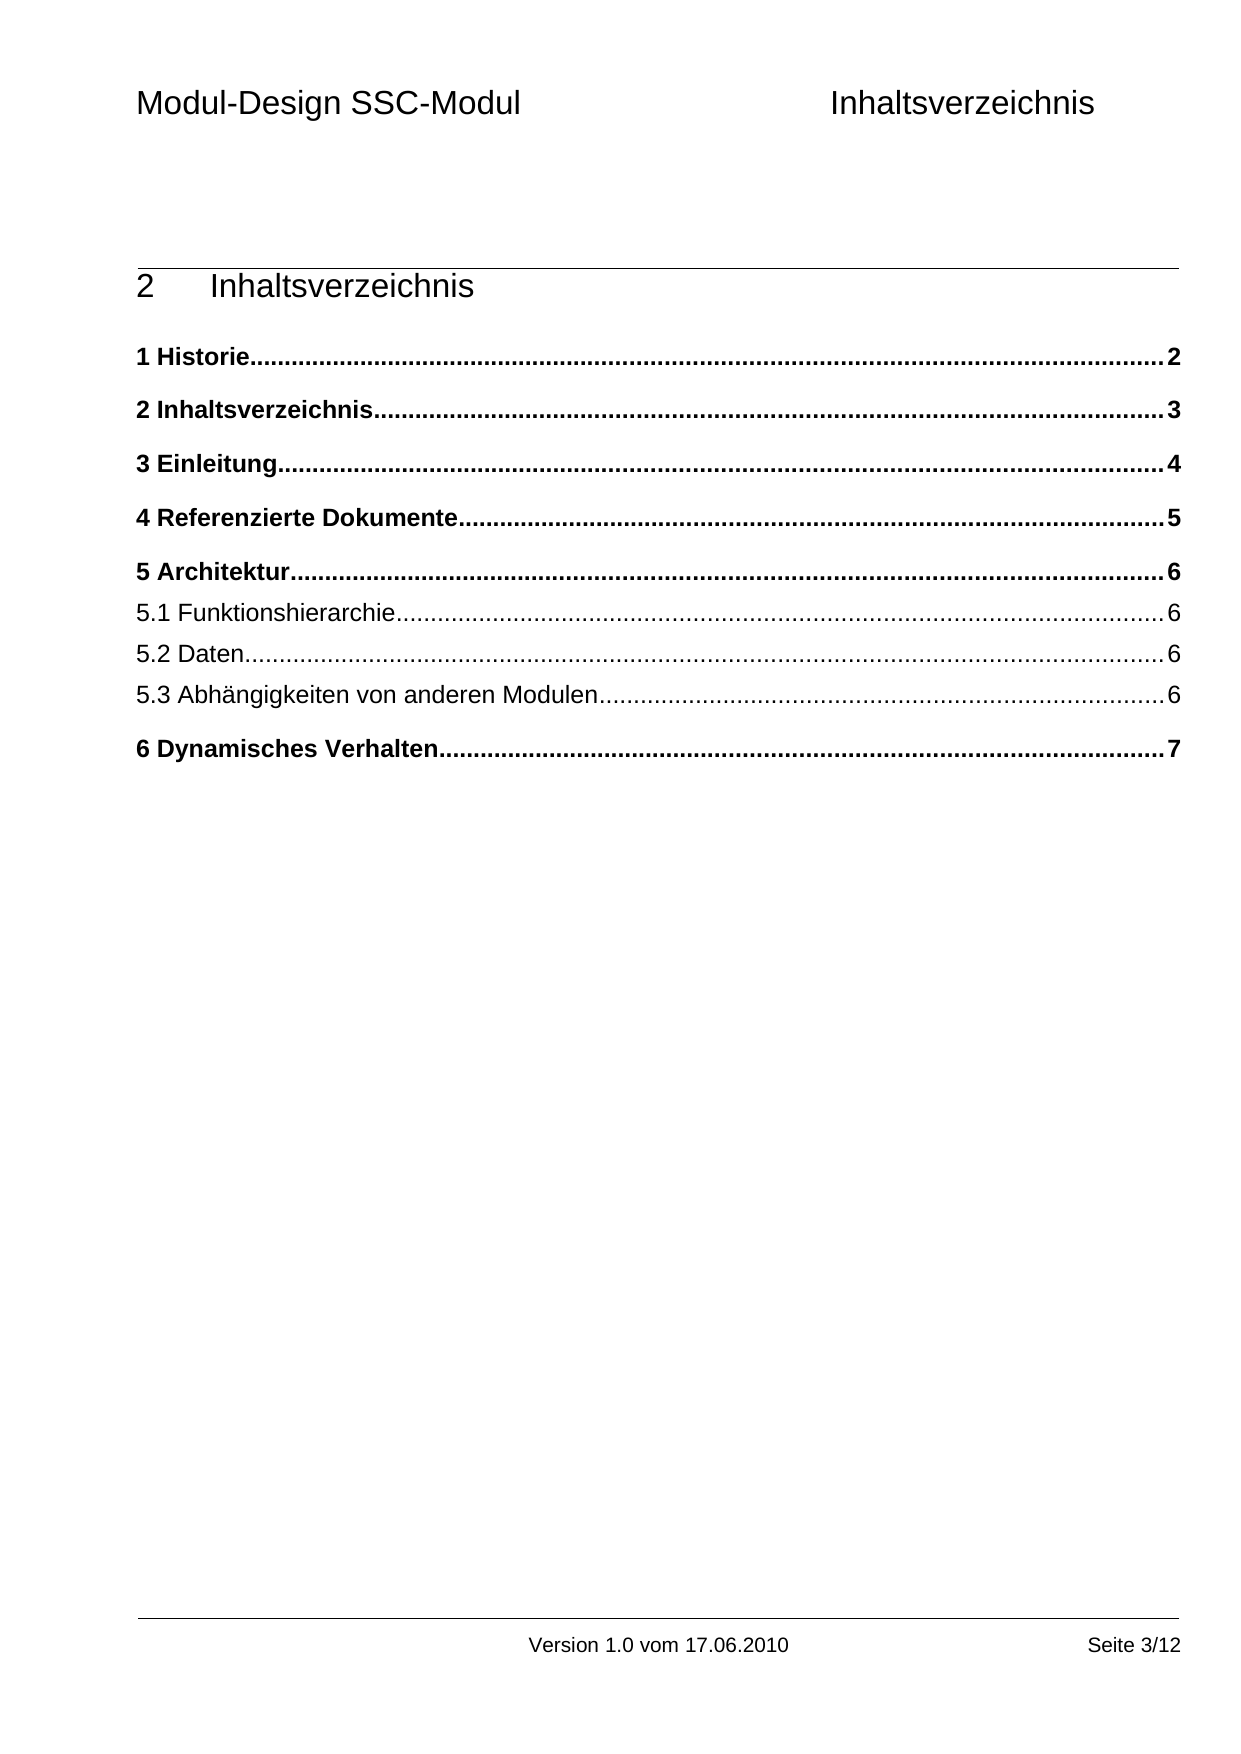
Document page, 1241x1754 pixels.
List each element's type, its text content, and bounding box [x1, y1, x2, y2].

text 4 Referenzierte Dokumente 5 [136, 503, 1181, 532]
text 1 Historie 2 [136, 342, 1181, 371]
text 5.3 Abhängigkeiten von anderen Modulen 6 [136, 681, 1181, 709]
text 5.2 Daten 6 [136, 639, 1181, 668]
text 5 Architektur 6 [136, 557, 1181, 586]
text 6 Dynamisches Verhalten 7 [136, 734, 1181, 763]
text 5.1 Funktionshierarchie 6 [136, 598, 1181, 627]
subtitle Inhaltsverzeichnis [136, 289, 1181, 304]
text 2 Inhaltsverzeichnis 3 [136, 396, 1181, 424]
text 3 Einleitung 4 [136, 449, 1181, 478]
